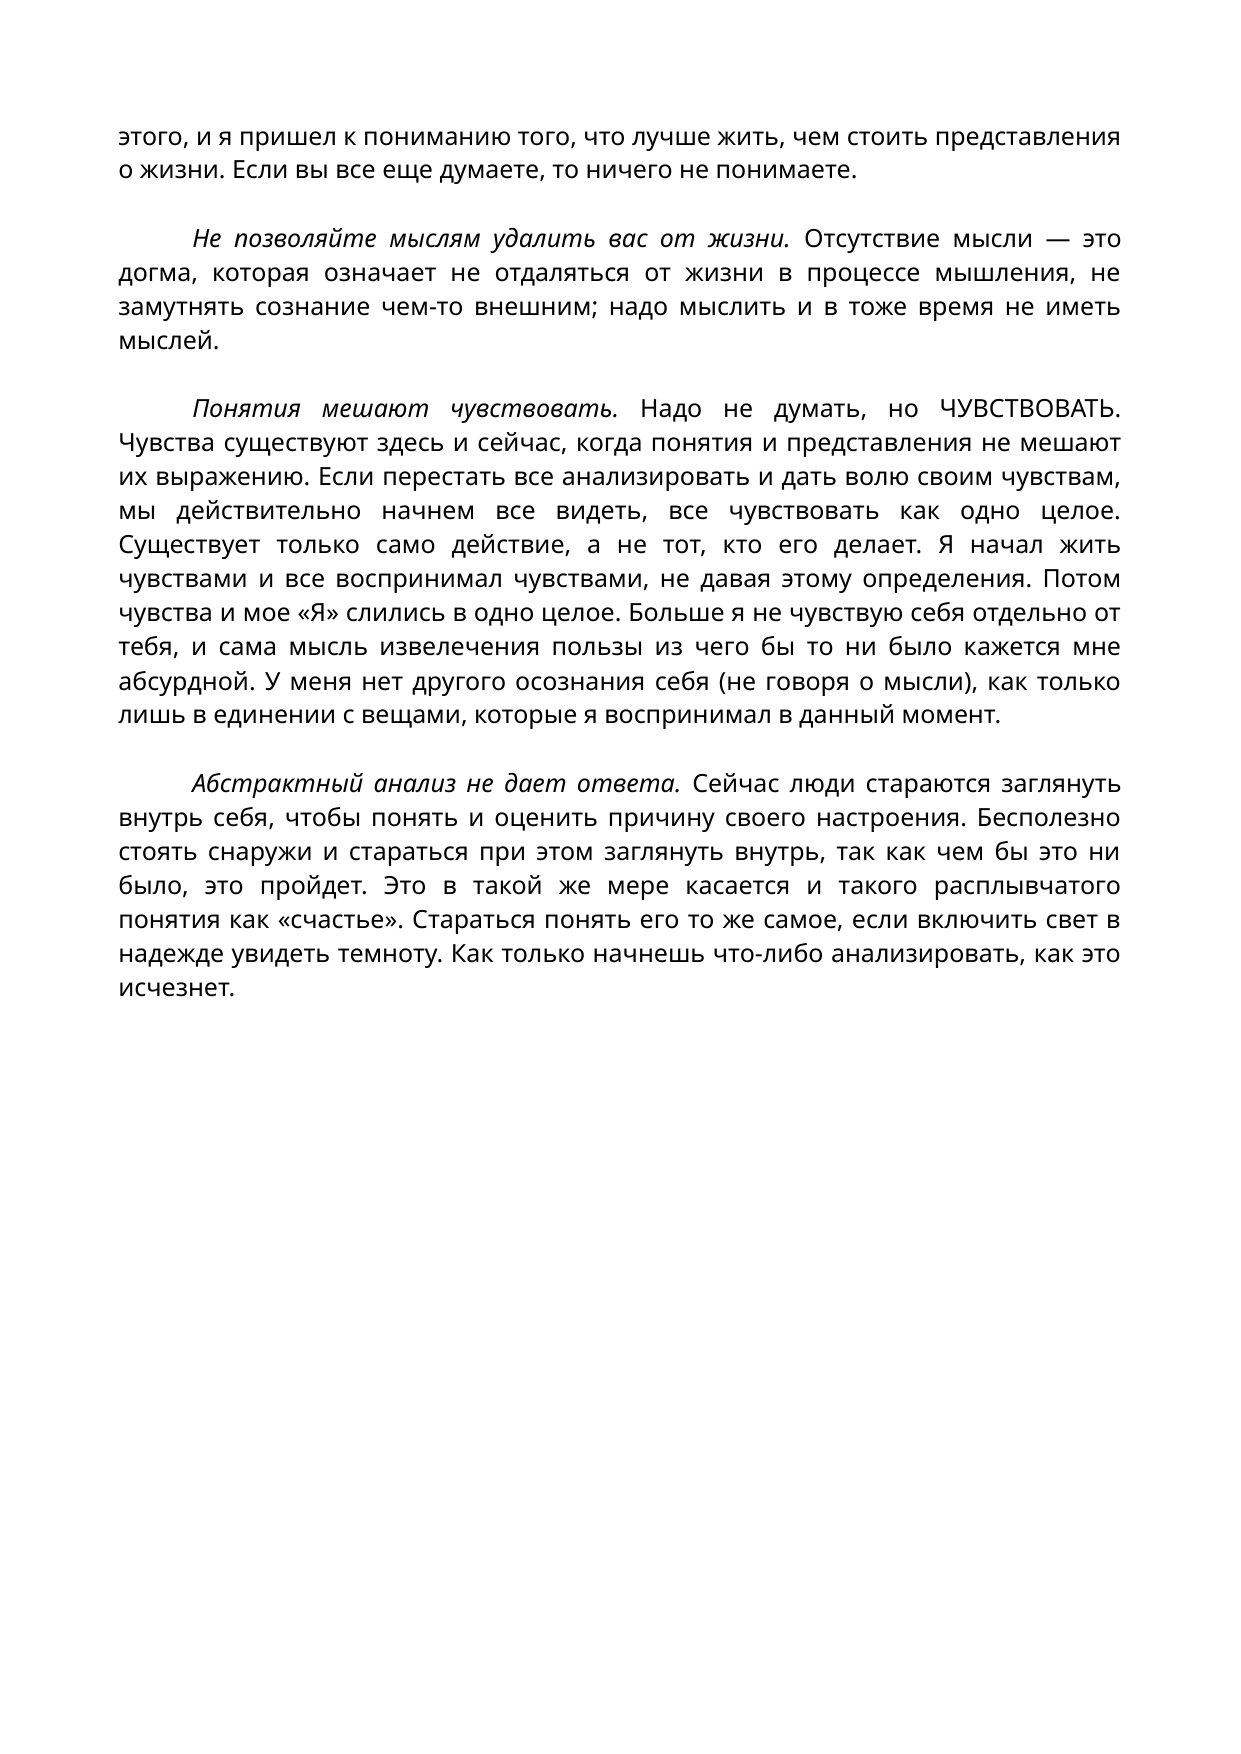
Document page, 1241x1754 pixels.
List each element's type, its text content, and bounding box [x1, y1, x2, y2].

text этого, и я пришел к пониманию того, что лучше жить, чем стоить представления о жизни. Если вы все еще думаете, то ничего не понимаете. [118, 118, 1122, 186]
text Не позволяйте мыслям удалить вас от жизни. Отсутствие мысли — это догма, которая означает не отдаляться от жизни в процессе мышления, не замутнять сознание чем-то внешним; надо мыслить и в тоже время не иметь мыслей. [118, 220, 1122, 357]
text Понятия мешают чувствовать. Надо не думать, но ЧУВСТВОВАТЬ. Чувства существуют здесь и сейчас, когда понятия и представления не мешают их выражению. Если перестать все анализировать и дать волю своим чувствам, мы действительно начнем все видеть, все чувствовать как одно целое. Существует только само действие, а не тот, кто его делает. Я начал жить чувствами и все воспринимал чувствами, не давая этому определения. Потом чувства и мое «Я» слились в одно целое. Больше я не чувствую себя отдельно от тебя, и сама мысль извелечения пользы из чего бы то ни было кажется мне абсурдной. У меня нет другого осознания себя (не говоря о мысли), как только лишь в единении с вещами, которые я воспринимал в данный момент. [118, 391, 1122, 731]
text Абстрактный анализ не дает ответа. Сейчас люди стараются заглянуть внутрь себя, чтобы понять и оценить причину своего настроения. Бесполезно стоять снаружи и стараться при этом заглянуть внутрь, так как чем бы это ни было, это пройдет. Это в такой же мере касается и такого расплывчатого понятия как «счастье». Стараться понять его то же самое, если включить свет в надежде увидеть темноту. Как только начнешь что-либо анализировать, как это исчезнет. [118, 765, 1122, 1004]
